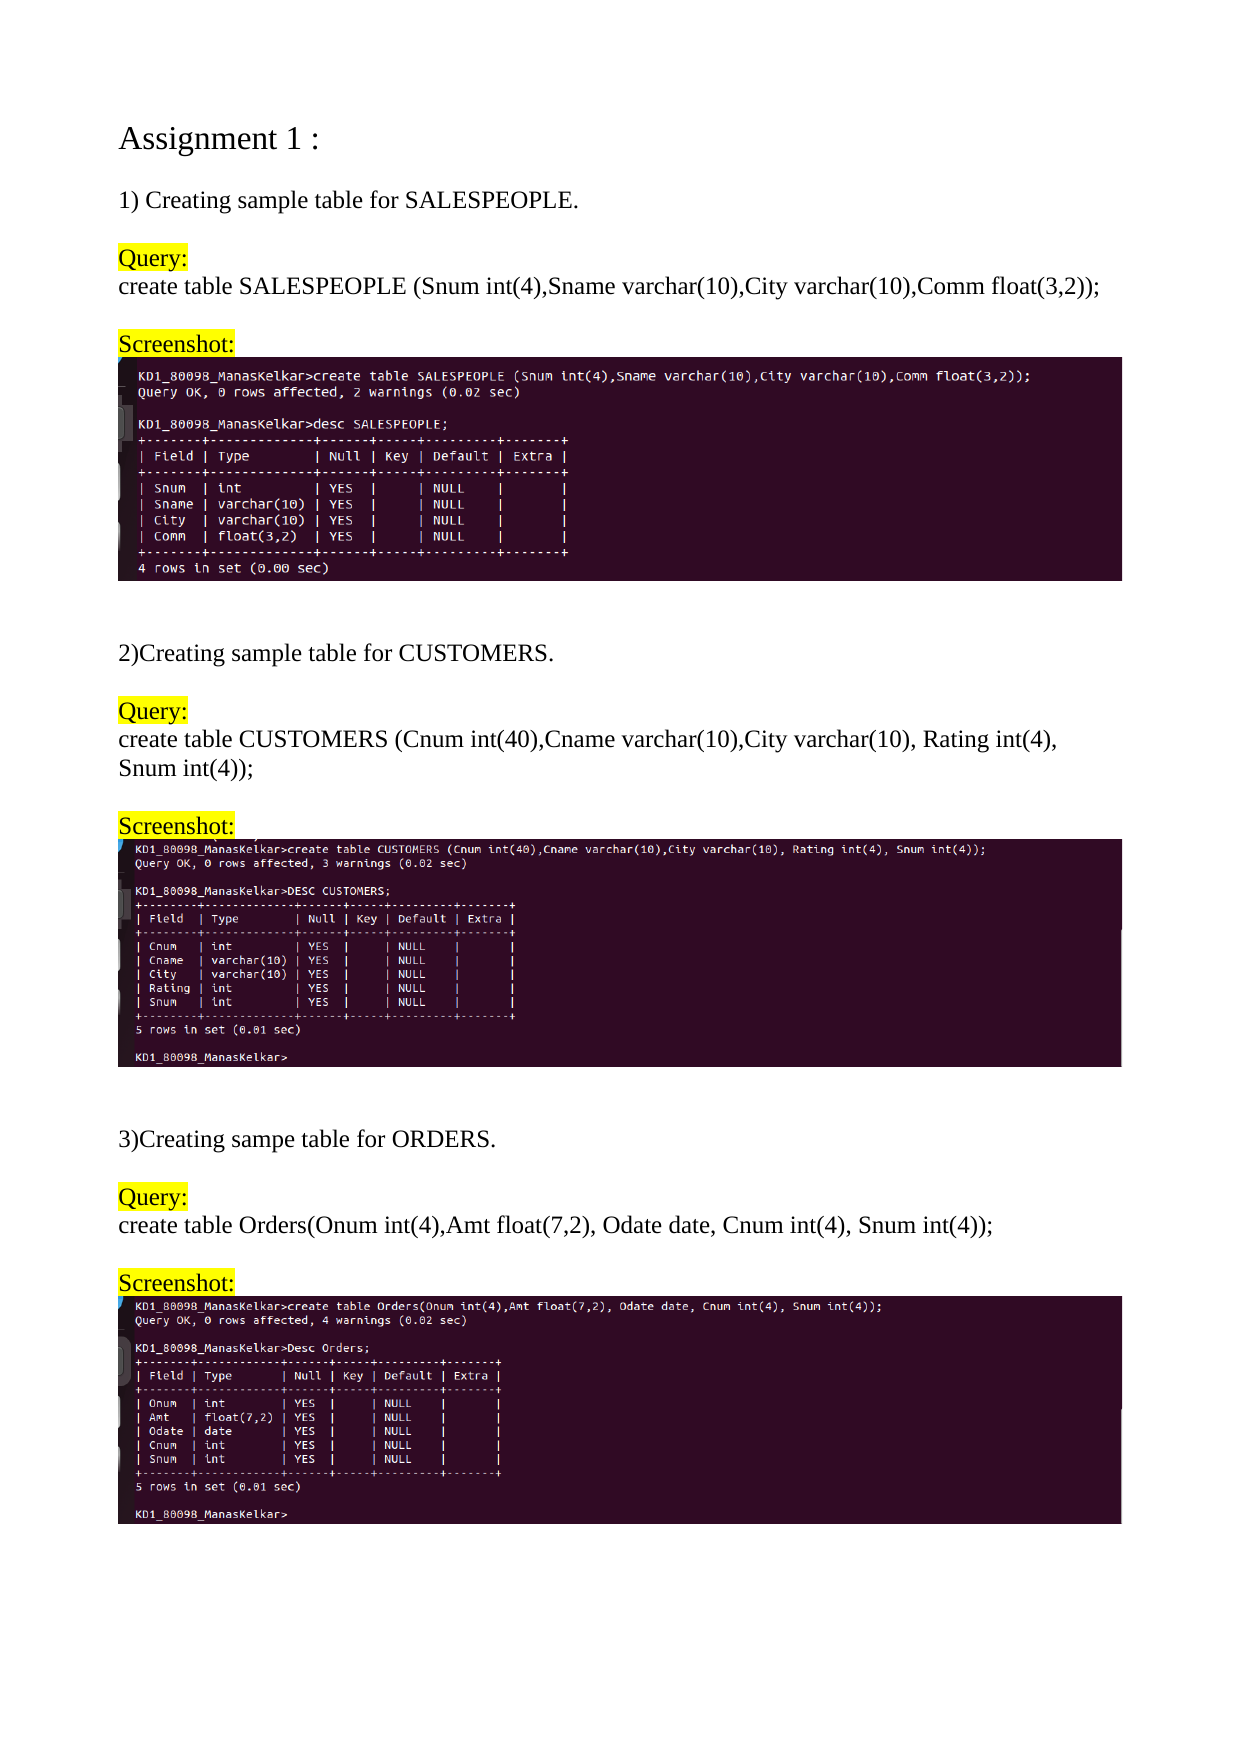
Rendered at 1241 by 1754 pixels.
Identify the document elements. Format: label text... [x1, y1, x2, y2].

text 3)Creating sampe table for ORDERS. [118, 1124, 1122, 1153]
text Query: [118, 1182, 1122, 1211]
picture [118, 1296, 1123, 1524]
text Query: [118, 243, 1122, 271]
text create table Orders(Onum int(4),Amt float(7,2), Odate date, Cnum int(4), Snum int(4)); [118, 1211, 1122, 1239]
text 1) Creating sample table for SALESPEOPLE. [118, 185, 1122, 214]
text Screenshot: [118, 811, 1122, 839]
text Screenshot: [118, 1268, 1122, 1296]
text 2)Creating sample table for CUSTOMERS. [118, 638, 1122, 667]
text create table CUSTOMERS (Cnum int(40),Cname varchar(10),City varchar(10), Rating int(4), Snum int(4)); [118, 724, 1122, 782]
text Query: [118, 696, 1122, 724]
text Assignment 1 : [118, 118, 1122, 156]
text create table SALESPEOPLE (Snum int(4),Sname varchar(10),City varchar(10),Comm float(3,2)); [118, 271, 1122, 300]
picture [118, 357, 1123, 581]
picture [118, 839, 1123, 1067]
text Screenshot: [118, 329, 1122, 357]
